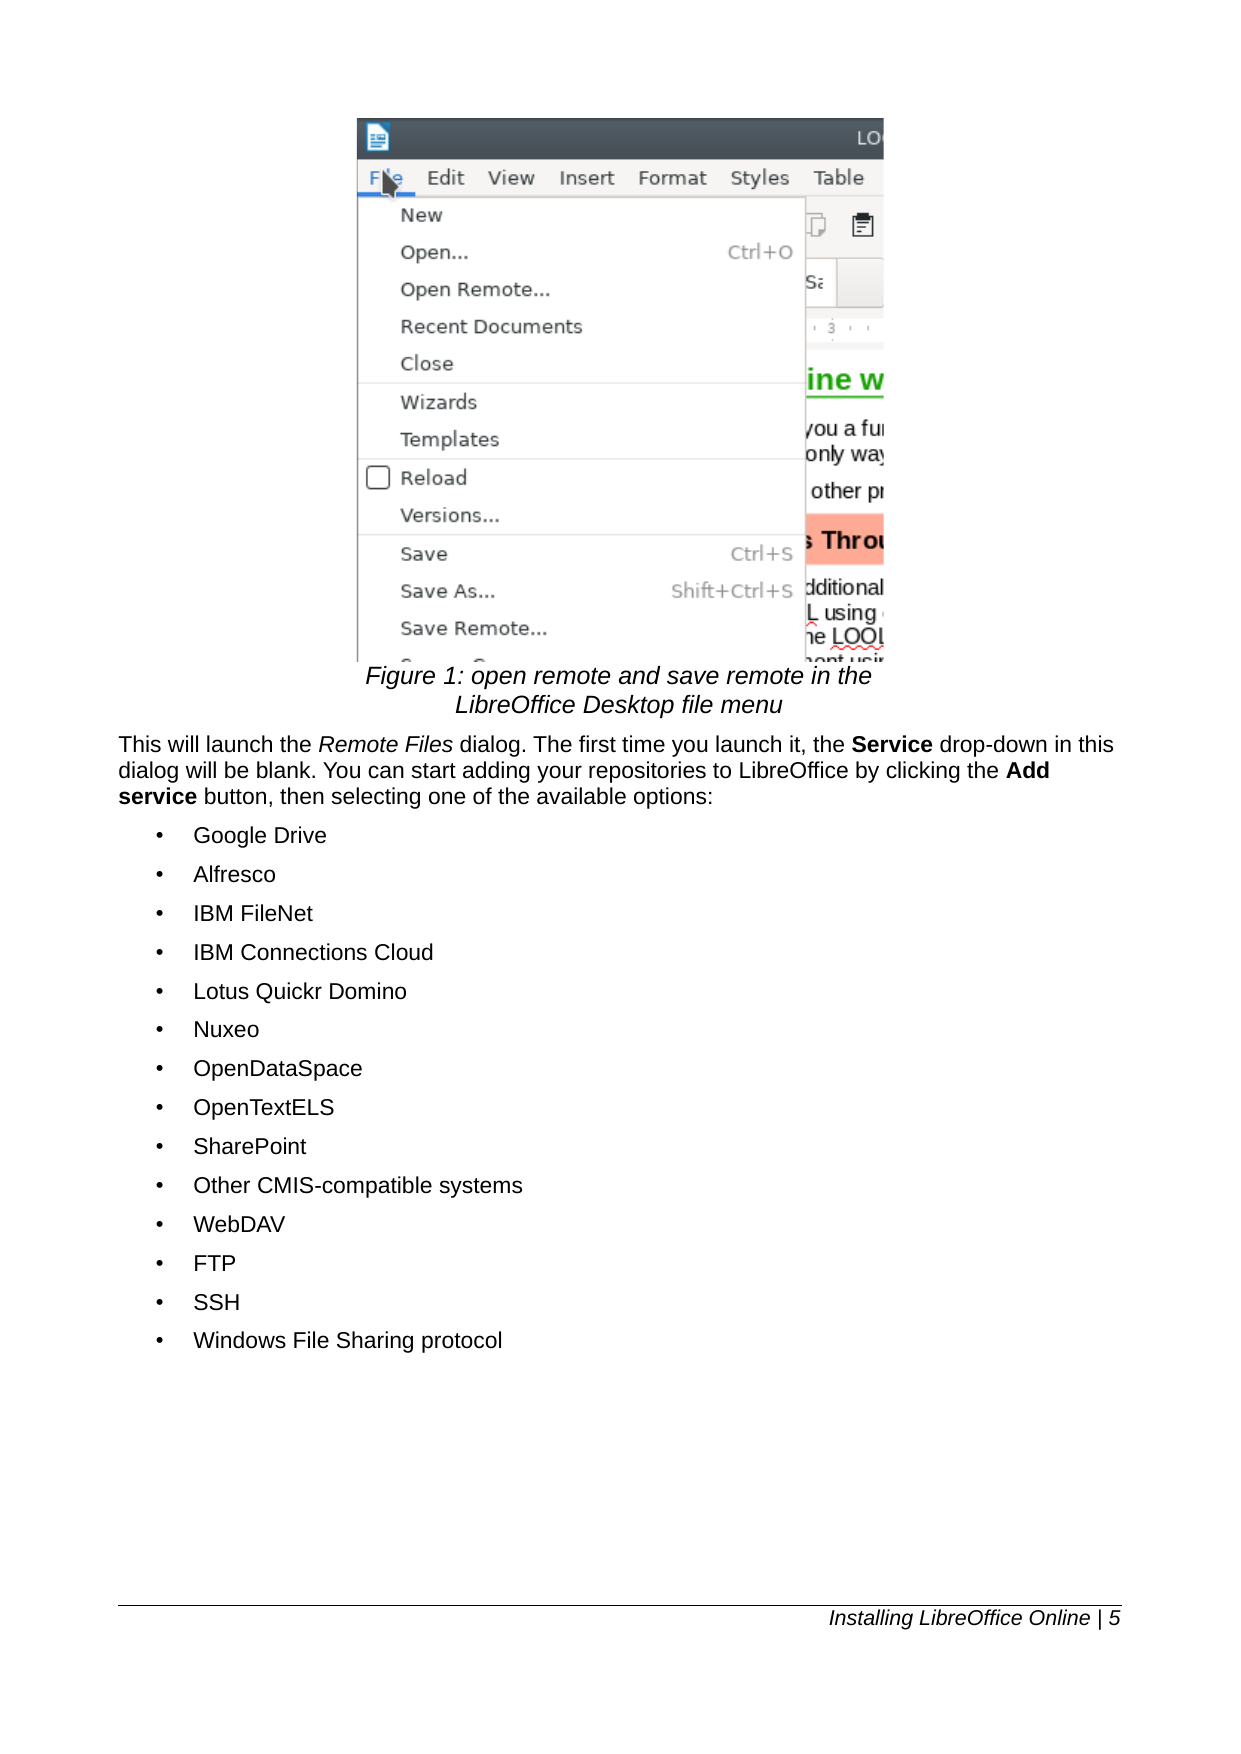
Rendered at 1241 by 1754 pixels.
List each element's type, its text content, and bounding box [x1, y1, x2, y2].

list Other CMIS-compatible systems [156, 1172, 1122, 1198]
list IBM FileNet [156, 900, 1122, 926]
list SSH [156, 1288, 1122, 1315]
text Figure 1: open remote and save remote in the LibreOffice Desktop file menu [343, 118, 897, 719]
text This will launch the Remote Files dialog. The first time you launch it, the Service drop-down in this dialog will be blank. You can start adding your repositories to LibreOffice by clicking the Add service button, then selecting one of the available options: [118, 731, 1122, 810]
list IBM Connections Cloud [156, 939, 1122, 965]
list OpenDataSpace [156, 1055, 1122, 1082]
list Google Drive [156, 822, 1122, 848]
list Lotus Quickr Domino [156, 978, 1122, 1004]
picture [356, 118, 884, 662]
list Alfresco [156, 861, 1122, 887]
list OpenTextELS [156, 1094, 1122, 1121]
list SharePoint [156, 1133, 1122, 1159]
list Nuxeo [156, 1016, 1122, 1043]
list Windows File Sharing protocol [156, 1327, 1122, 1354]
list FTP [156, 1249, 1122, 1276]
list WebDAV [156, 1211, 1122, 1237]
